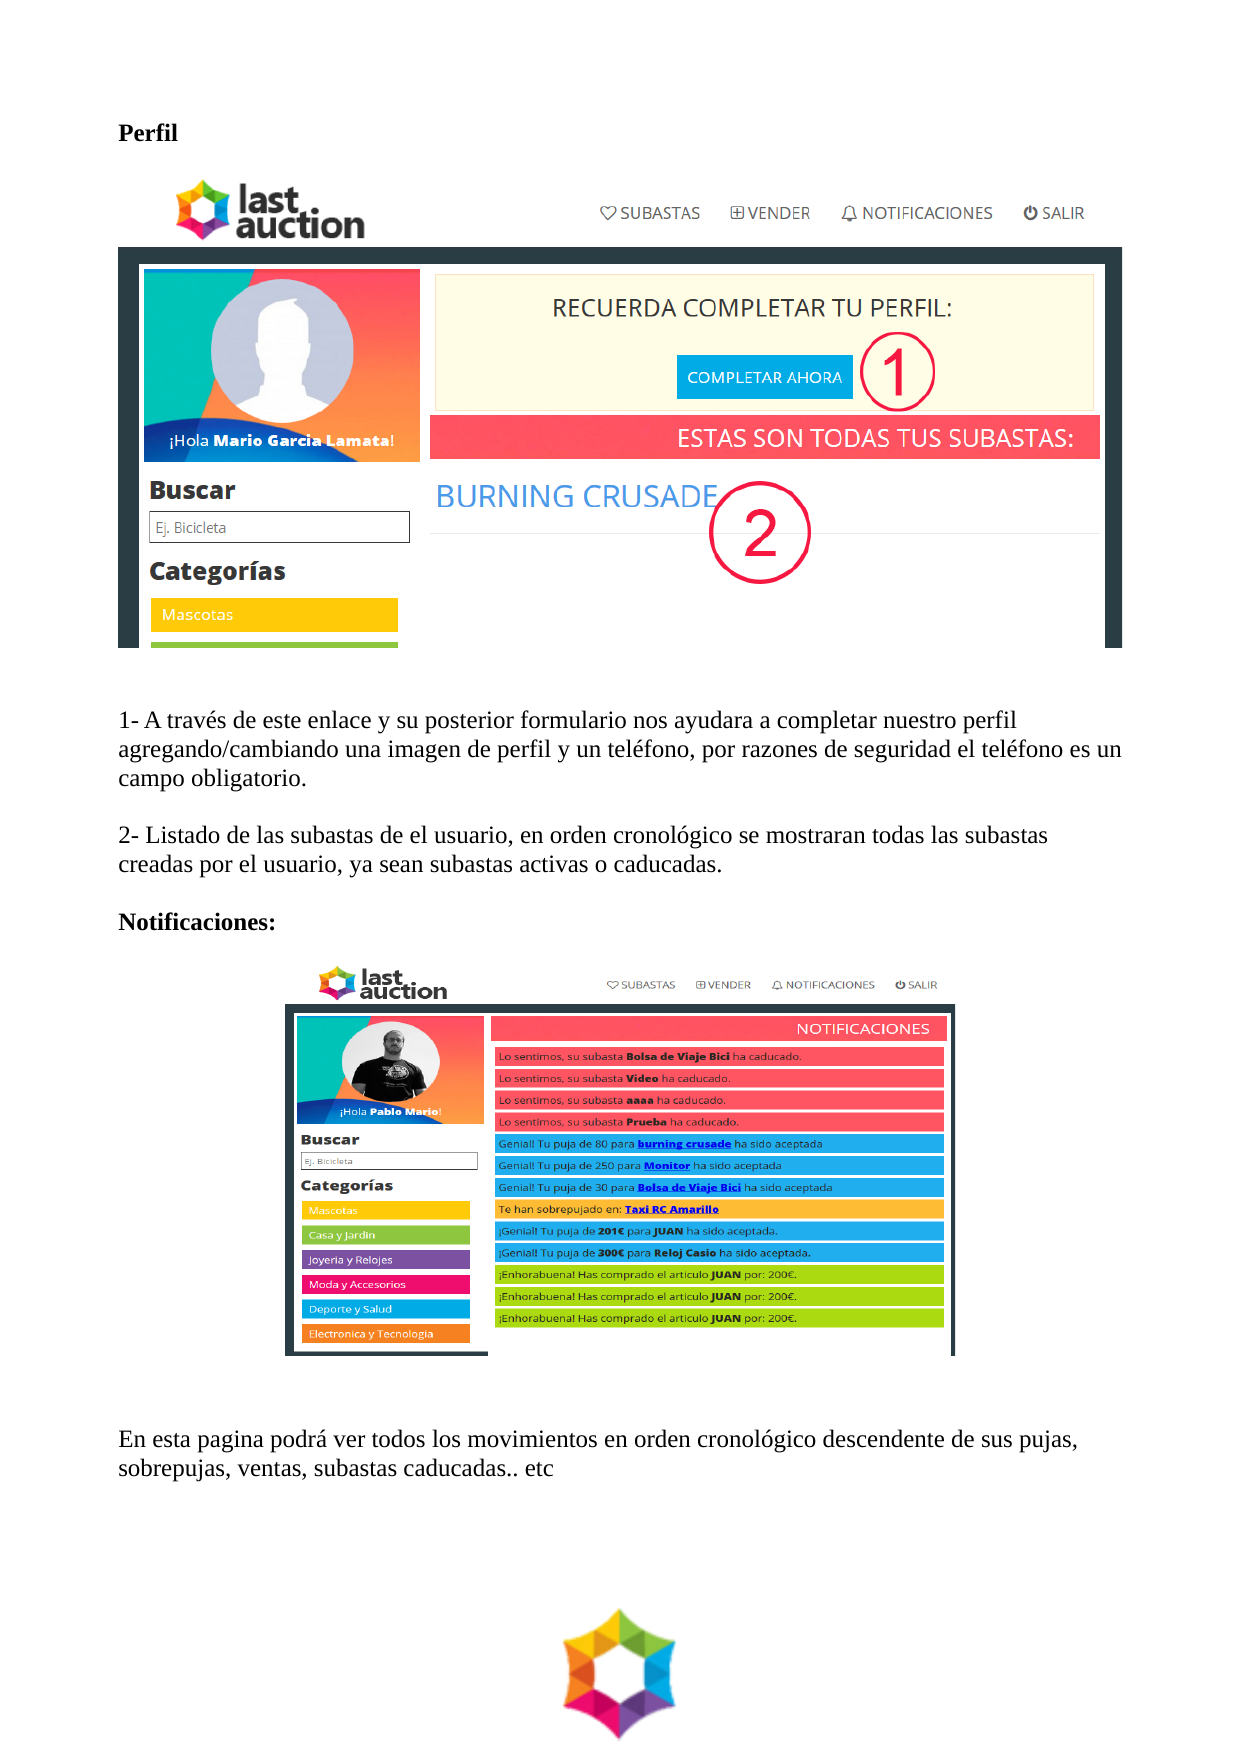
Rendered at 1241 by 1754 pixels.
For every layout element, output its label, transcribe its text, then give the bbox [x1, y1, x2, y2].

picture [553, 1607, 687, 1741]
text 1- A través de este enlace y su posterior formulario nos ayudara a completar nuestro perfil agregando/cambiando una imagen de perfil y un teléfono, por razones de seguridad el teléfono es un campo obligatorio. [118, 706, 1122, 792]
picture [118, 175, 1123, 648]
text Notificaciones: [118, 907, 1122, 936]
text En esta pagina podrá ver todos los movimientos en orden cronológico descendente de sus pujas, sobrepujas, ventas, subastas caducadas.. etc [118, 1424, 1122, 1482]
picture [285, 964, 956, 1356]
text 2- Listado de las subastas de el usuario, en orden cronológico se mostraran todas las subastas creadas por el usuario, ya sean subastas activas o caducadas. [118, 821, 1122, 878]
text Perfil [118, 118, 1122, 147]
